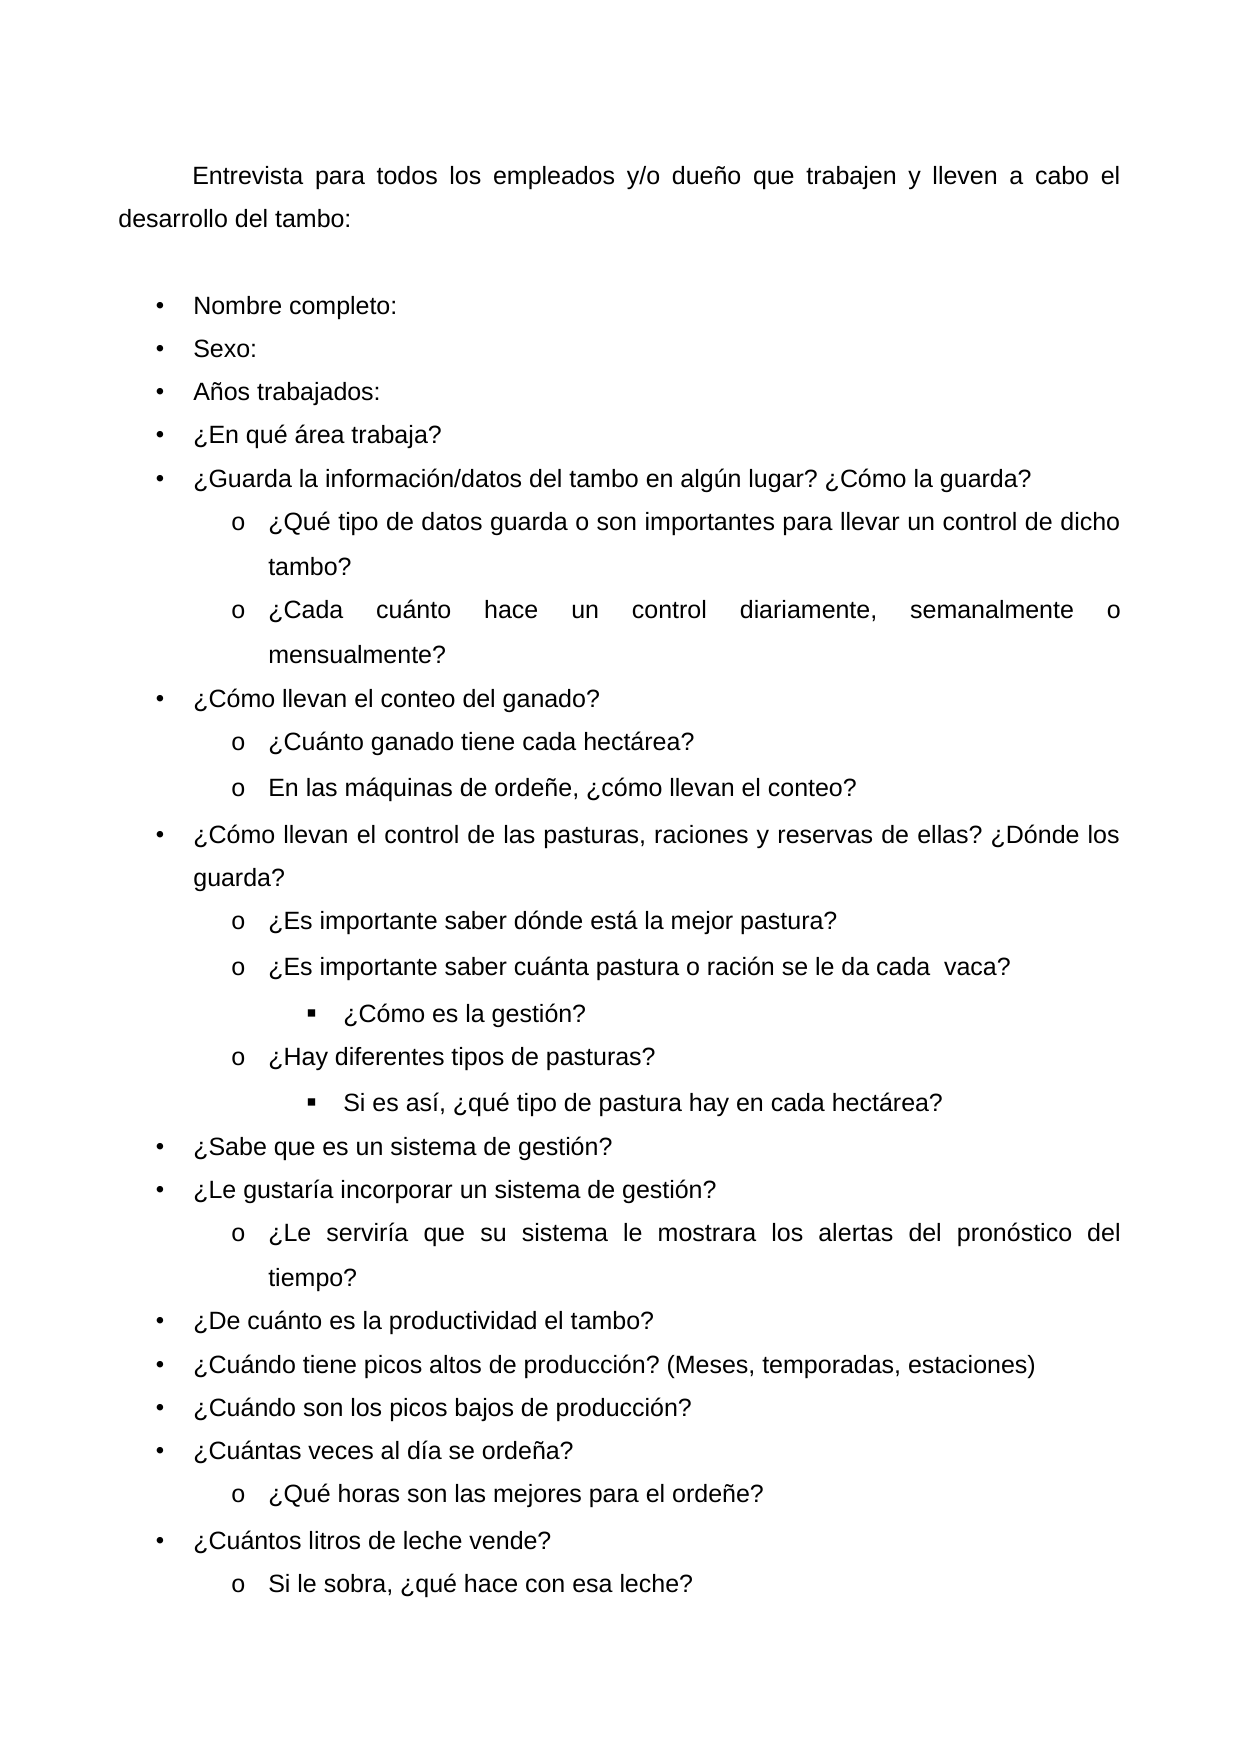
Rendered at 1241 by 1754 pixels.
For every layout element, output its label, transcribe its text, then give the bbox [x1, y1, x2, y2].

list ¿De cuánto es la productividad el tambo? [156, 1306, 1122, 1335]
list ¿En qué área trabaja? [156, 420, 1122, 449]
list ¿Cómo llevan el control de las pasturas, raciones y reservas de ellas? ¿Dónde los guarda? [156, 819, 1122, 892]
list ¿Guarda la información/datos del tambo en algún lugar? ¿Cómo la guarda? [156, 463, 1122, 492]
list ¿Cuánto ganado tiene cada hectárea? [231, 727, 1122, 758]
list ¿Es importante saber dónde está la mejor pastura? [231, 906, 1122, 937]
list ¿Cómo llevan el conteo del ganado? [156, 684, 1122, 712]
list ¿Qué tipo de datos guarda o son importantes para llevar un control de dicho tambo? [231, 507, 1122, 581]
list ¿Es importante saber cuánta pastura o ración se le da cada vaca? [231, 952, 1122, 983]
text Entrevista para todos los empleados y/o dueño que trabajen y lleven a cabo el desarrollo del tambo: [118, 161, 1122, 233]
list Si le sobra, ¿qué hace con esa leche? [231, 1569, 1122, 1600]
list ¿Cuántas veces al día se ordeña? [156, 1436, 1122, 1465]
list Si es así, ¿qué tipo de pastura hay en cada hectárea? [306, 1088, 1122, 1117]
list Años trabajados: [156, 377, 1122, 406]
list Sexo: [156, 334, 1122, 363]
list ¿Cómo es la gestión? [306, 999, 1122, 1027]
list ¿Le serviría que su sistema le mostrara los alertas del pronóstico del tiempo? [231, 1218, 1122, 1292]
list ¿Cuándo son los picos bajos de producción? [156, 1393, 1122, 1422]
list ¿Cuántos litros de leche vende? [156, 1526, 1122, 1554]
list Nombre completo: [156, 291, 1122, 319]
list En las máquinas de ordeñe, ¿cómo llevan el conteo? [231, 773, 1122, 804]
list ¿Le gustaría incorporar un sistema de gestión? [156, 1175, 1122, 1203]
list ¿Hay diferentes tipos de pasturas? [231, 1042, 1122, 1073]
list ¿Qué horas son las mejores para el ordeñe? [231, 1479, 1122, 1510]
list ¿Cada cuánto hace un control diariamente, semanalmente o mensualmente? [231, 595, 1122, 669]
list ¿Cuándo tiene picos altos de producción? (Meses, temporadas, estaciones) [156, 1349, 1122, 1378]
list ¿Sabe que es un sistema de gestión? [156, 1131, 1122, 1160]
